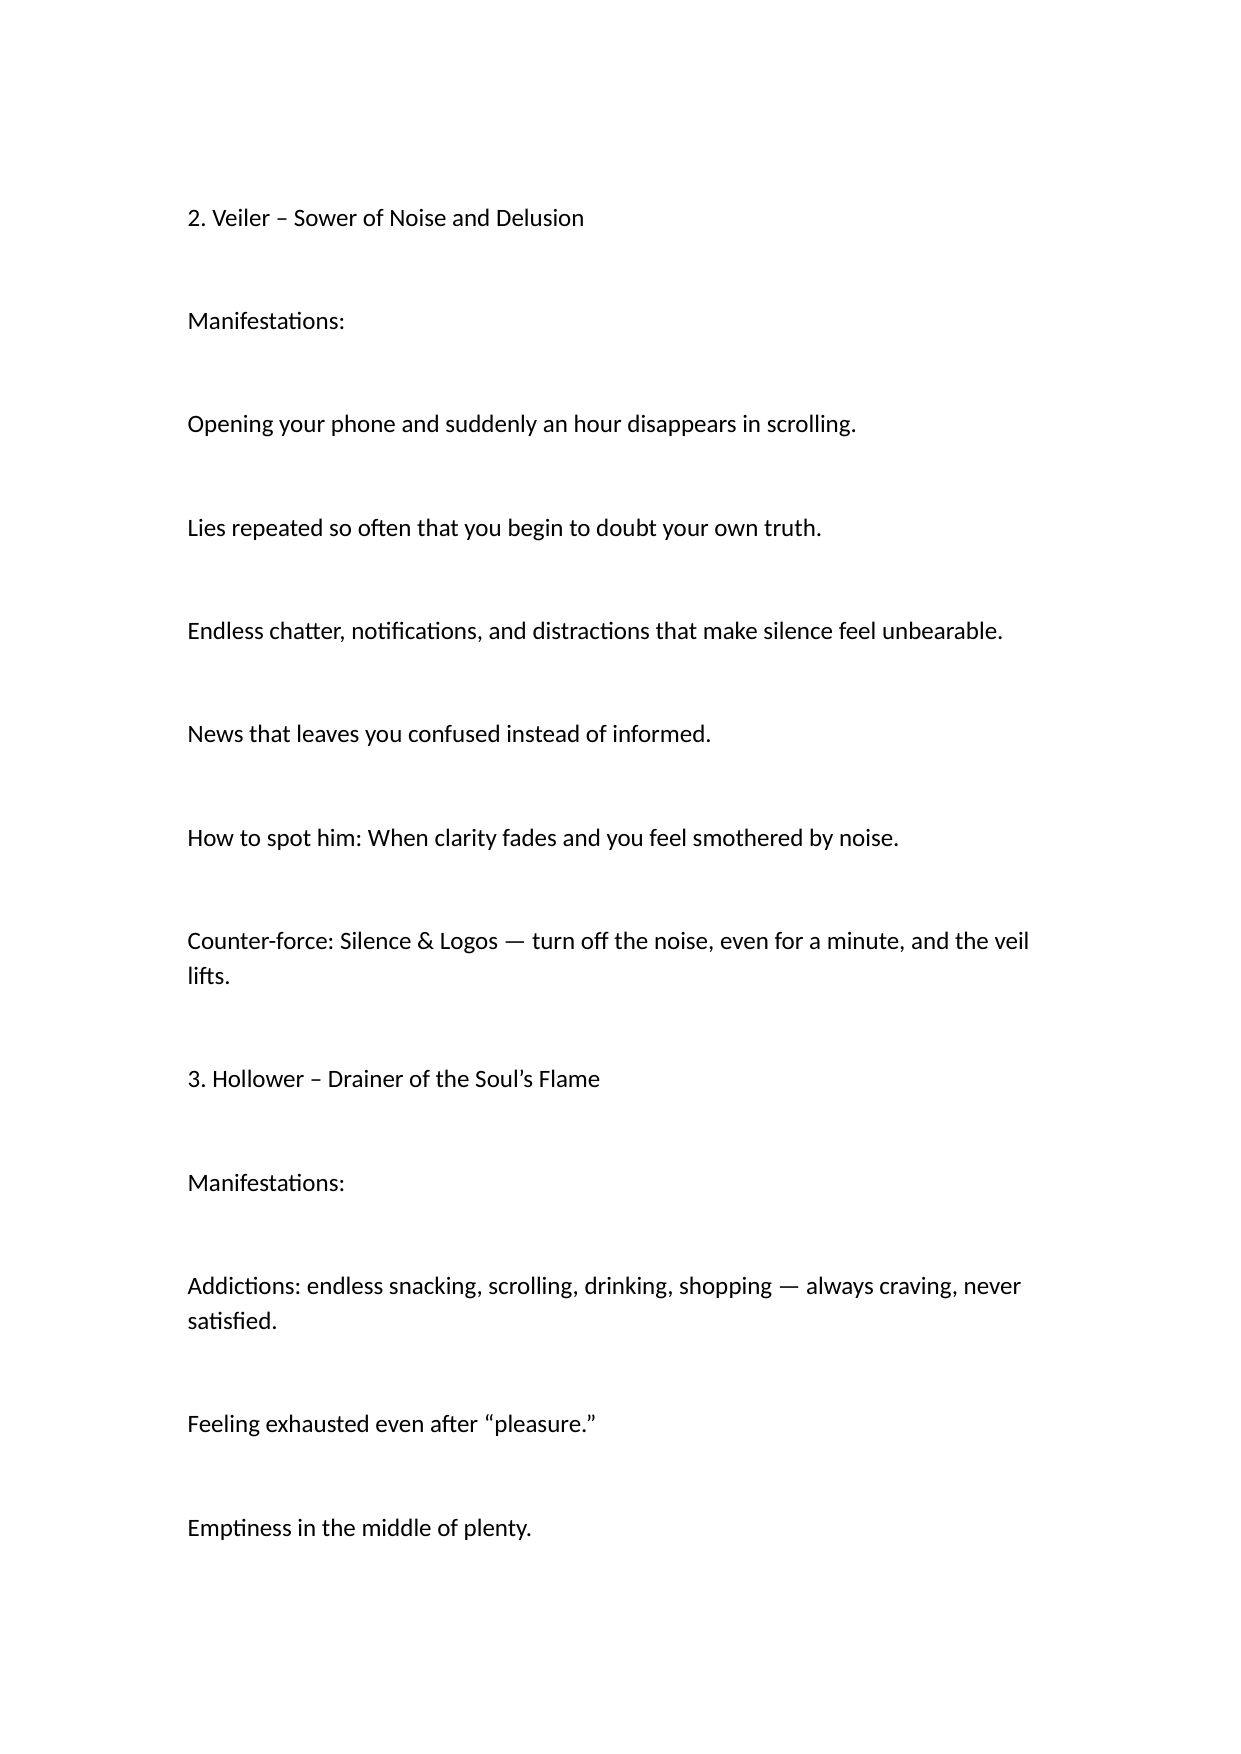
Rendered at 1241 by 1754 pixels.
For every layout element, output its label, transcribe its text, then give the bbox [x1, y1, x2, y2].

text How to spot him: When clarity fades and you feel smothered by noise. [187, 822, 1053, 852]
text Emptiness in the middle of plenty. [187, 1512, 1053, 1542]
text Lies repeated so often that you begin to doubt your own truth. [187, 512, 1053, 542]
text Addictions: endless snacking, scrolling, drinking, shopping — always craving, never satisfied. [187, 1270, 1053, 1336]
text Manifestations: [187, 1167, 1053, 1197]
text 2. Veiler – Sower of Noise and Delusion [187, 202, 1053, 232]
text News that leaves you confused instead of informed. [187, 718, 1053, 749]
text Feeling exhausted even after “pleasure.” [187, 1408, 1053, 1439]
text Opening your phone and suddenly an hour disappears in scrolling. [187, 408, 1053, 439]
text Endless chatter, notifications, and distractions that make silence feel unbearable. [187, 615, 1053, 646]
text Manifestations: [187, 305, 1053, 336]
text 3. Hollower – Drainer of the Soul’s Flame [187, 1063, 1053, 1094]
text Counter-force: Silence & Logos — turn off the noise, even for a minute, and the veil lifts. [187, 925, 1053, 991]
